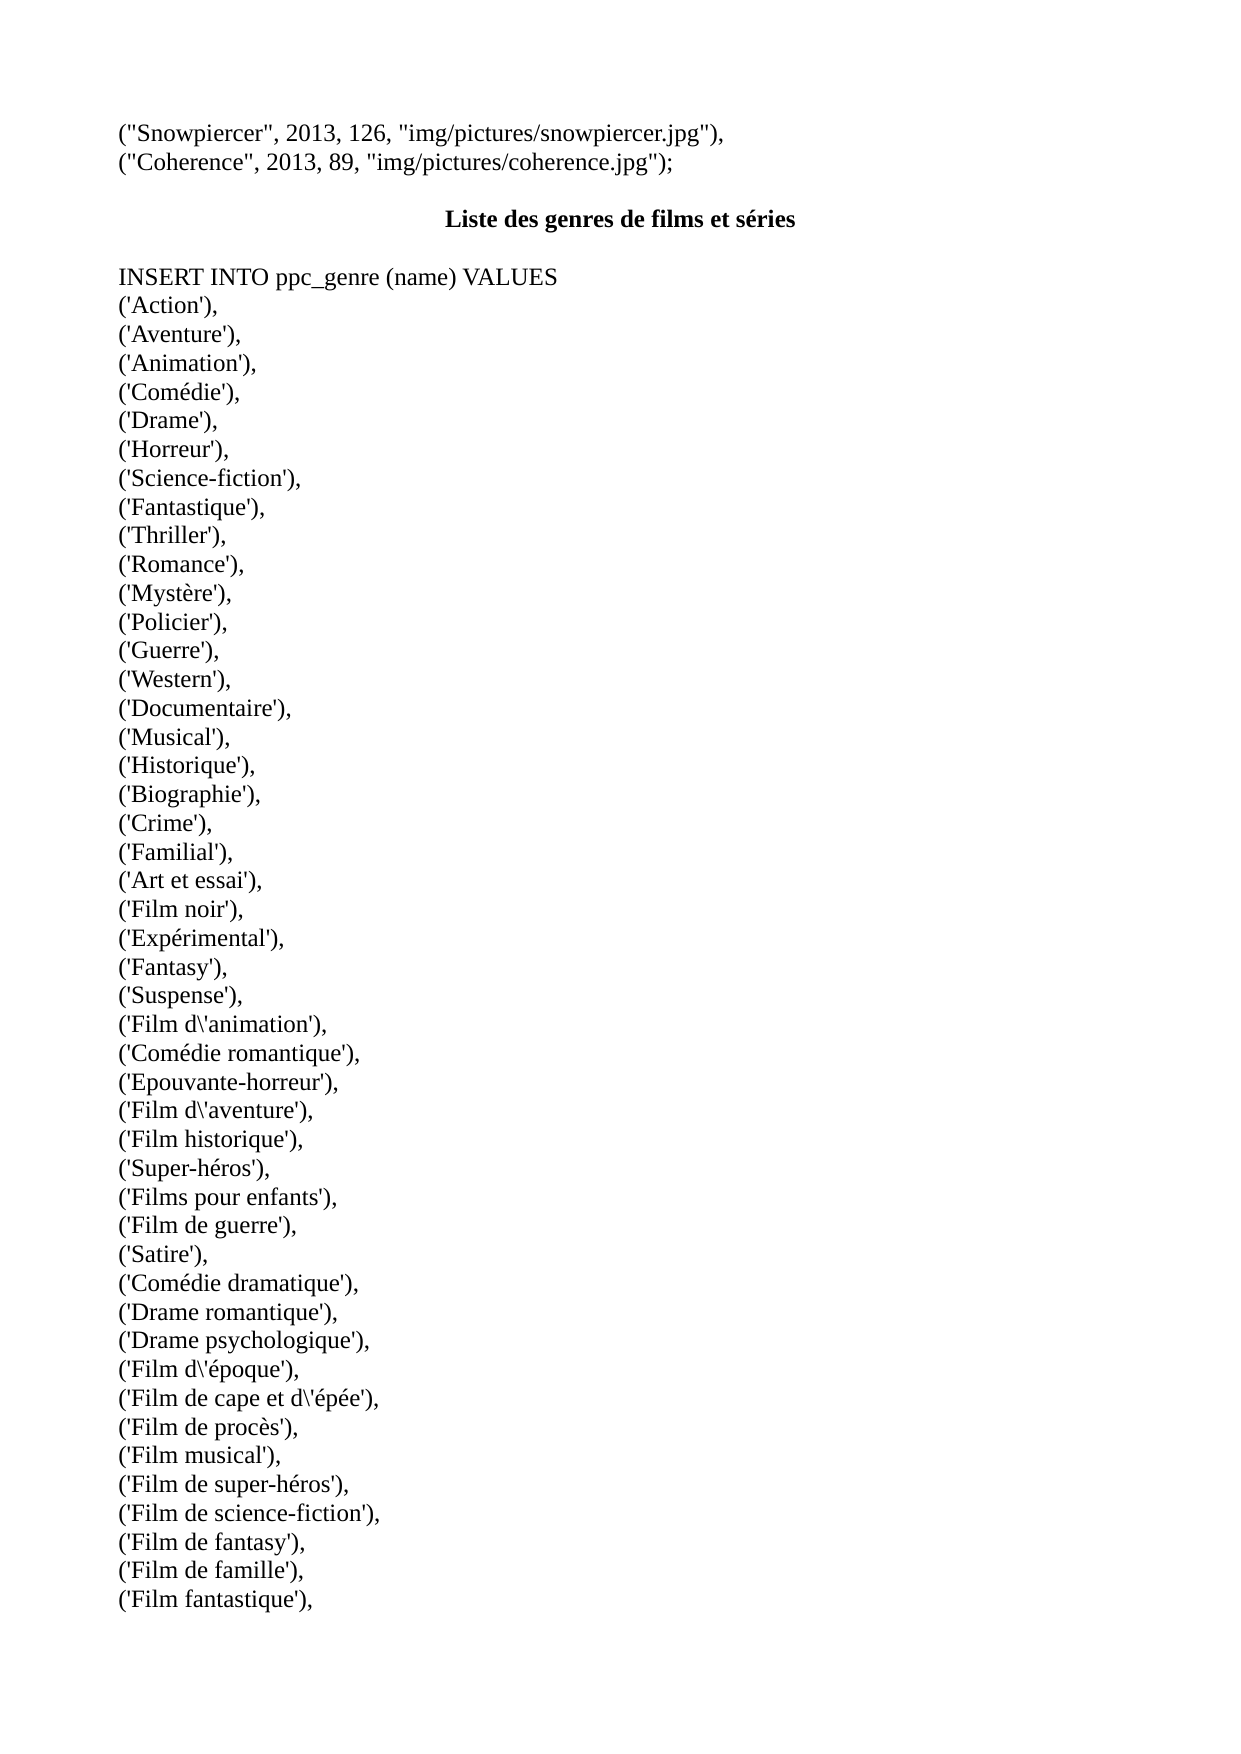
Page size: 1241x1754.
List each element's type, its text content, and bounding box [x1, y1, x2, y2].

text ('Film de science-fiction'), [118, 1498, 1122, 1527]
text ('Familial'), [118, 837, 1122, 866]
text ('Film de famille'), [118, 1556, 1122, 1584]
text ('Epouvante-horreur'), [118, 1067, 1122, 1096]
text ('Film de fantasy'), [118, 1527, 1122, 1556]
text ('Thriller'), [118, 521, 1122, 549]
text ('Film de super-héros'), [118, 1469, 1122, 1498]
text ('Animation'), [118, 348, 1122, 377]
text ('Drame psychologique'), [118, 1326, 1122, 1354]
text ('Film de cape et d\'épée'), [118, 1383, 1122, 1412]
text ('Comédie dramatique'), [118, 1268, 1122, 1297]
text ('Film de procès'), [118, 1412, 1122, 1441]
text ('Film d\'aventure'), [118, 1096, 1122, 1124]
text ('Mystère'), [118, 578, 1122, 607]
text ('Fantasy'), [118, 952, 1122, 981]
text ("Snowpiercer", 2013, 126, "img/pictures/snowpiercer.jpg"), [118, 118, 1122, 147]
text ('Comédie'), [118, 377, 1122, 406]
text ('Comédie romantique'), [118, 1038, 1122, 1067]
text ('Musical'), [118, 722, 1122, 751]
text ("Coherence", 2013, 89, "img/pictures/coherence.jpg"); [118, 147, 1122, 176]
text ('Guerre'), [118, 636, 1122, 664]
text ('Documentaire'), [118, 693, 1122, 722]
text ('Drame'), [118, 406, 1122, 434]
text ('Drame romantique'), [118, 1297, 1122, 1326]
text ('Film d\'animation'), [118, 1009, 1122, 1038]
text ('Film fantastique'), [118, 1584, 1122, 1613]
text ('Art et essai'), [118, 866, 1122, 894]
text ('Crime'), [118, 808, 1122, 837]
text ('Science-fiction'), [118, 463, 1122, 492]
text ('Super-héros'), [118, 1153, 1122, 1182]
text ('Film musical'), [118, 1441, 1122, 1469]
text ('Suspense'), [118, 981, 1122, 1009]
text ('Western'), [118, 664, 1122, 693]
text INSERT INTO ppc_genre (name) VALUES [118, 262, 1122, 291]
text ('Policier'), [118, 607, 1122, 636]
text ('Expérimental'), [118, 923, 1122, 952]
text ('Biographie'), [118, 779, 1122, 808]
text ('Film historique'), [118, 1124, 1122, 1153]
text ('Historique'), [118, 751, 1122, 779]
text ('Fantastique'), [118, 492, 1122, 521]
text ('Action'), [118, 291, 1122, 319]
text ('Films pour enfants'), [118, 1182, 1122, 1211]
text ('Film d\'époque'), [118, 1354, 1122, 1383]
text ('Film de guerre'), [118, 1211, 1122, 1239]
text Liste des genres de films et séries [118, 204, 1122, 233]
text ('Satire'), [118, 1239, 1122, 1268]
text ('Romance'), [118, 549, 1122, 578]
text ('Horreur'), [118, 434, 1122, 463]
text ('Film noir'), [118, 894, 1122, 923]
text ('Aventure'), [118, 319, 1122, 348]
